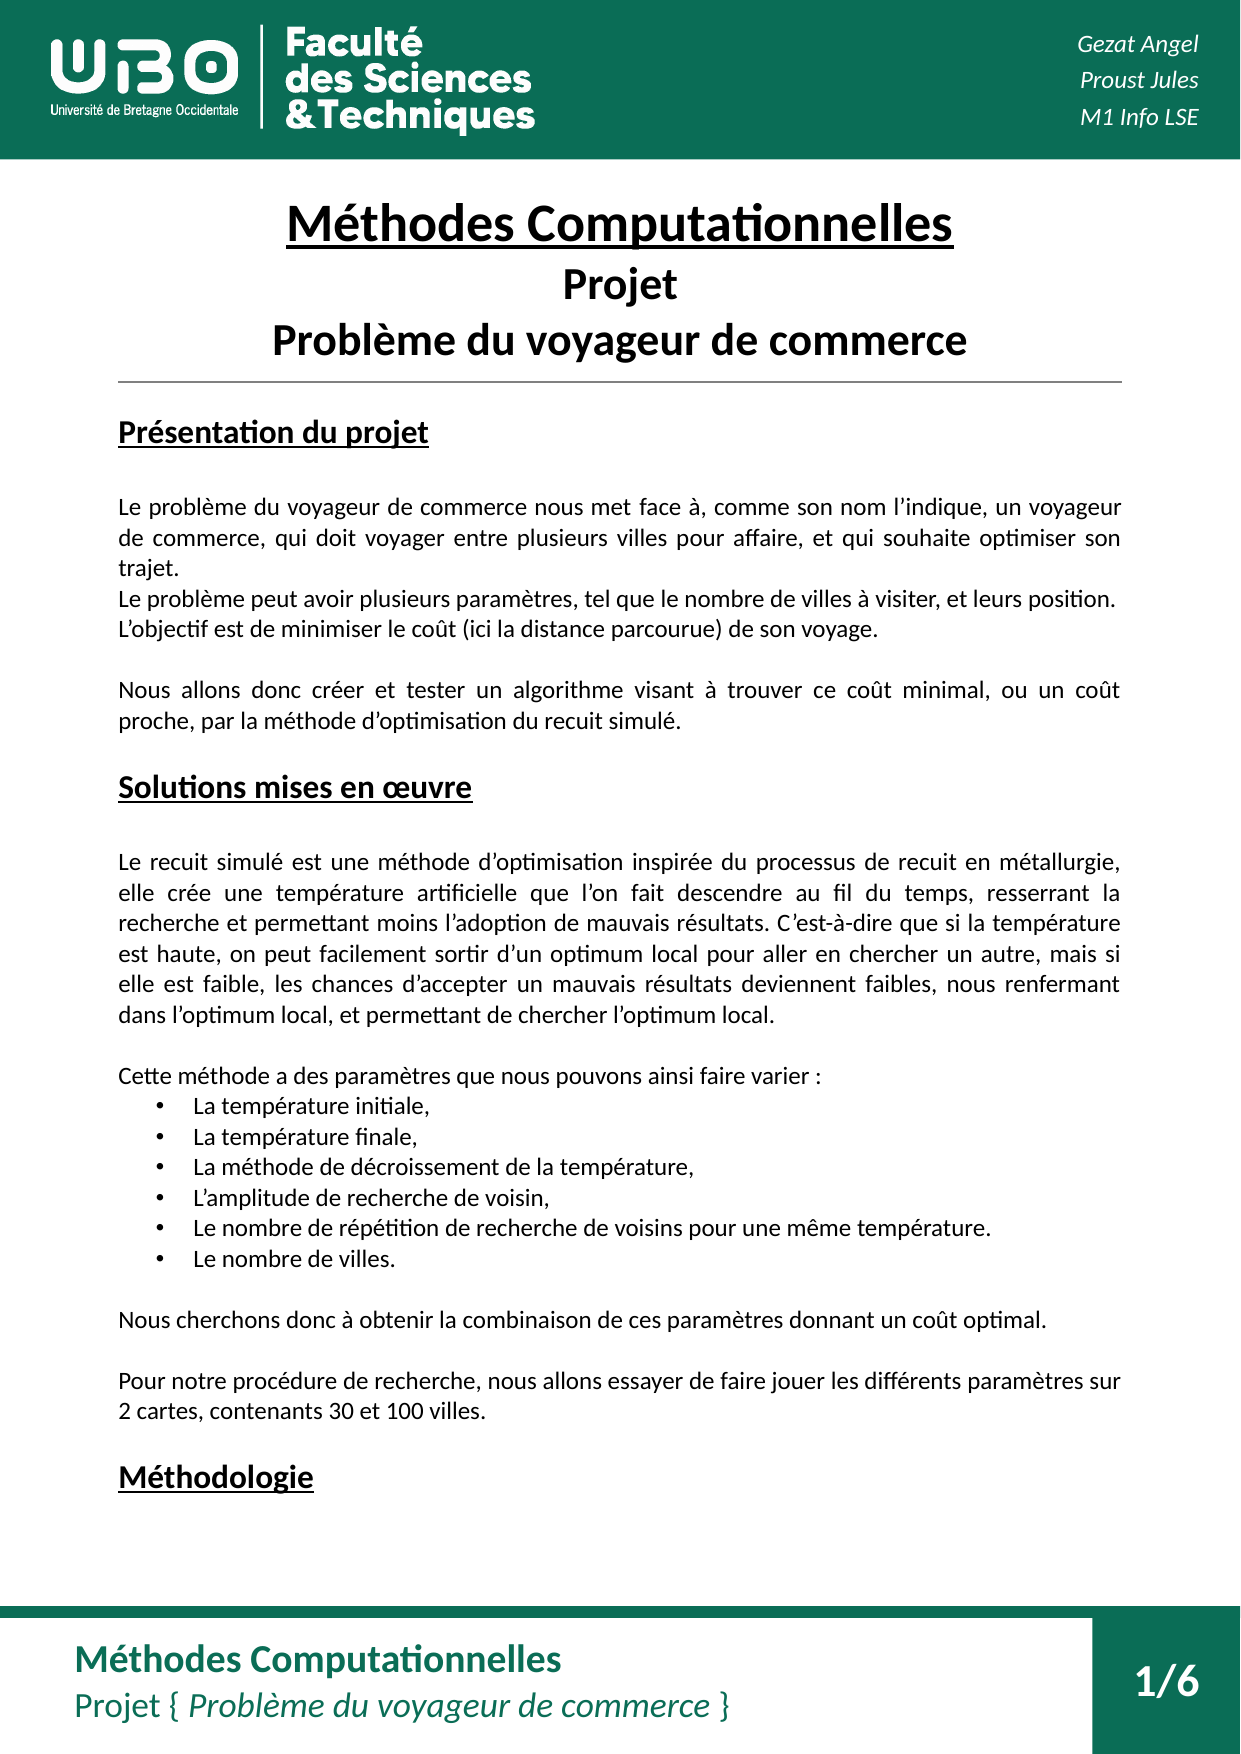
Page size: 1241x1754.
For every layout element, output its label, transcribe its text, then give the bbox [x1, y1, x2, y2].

list La méthode de décroissement de la température, [156, 1151, 1122, 1182]
list Le nombre de répétition de recherche de voisins pour une même température. [156, 1212, 1122, 1243]
list Le nombre de villes. [156, 1243, 1122, 1273]
list La température finale, [156, 1121, 1122, 1151]
text L’objectif est de minimiser le coût (ici la distance parcourue) de son voyage. [118, 613, 1122, 644]
text Cette méthode a des paramètres que nous pouvons ainsi faire varier : [118, 1060, 1122, 1090]
text Le problème peut avoir plusieurs paramètres, tel que le nombre de villes à visiter, et leurs position. [118, 583, 1122, 613]
subtitle Problème du voyageur de commerce [118, 311, 1122, 367]
text Nous allons donc créer et tester un algorithme visant à trouver ce coût minimal, ou un coût proche, par la méthode d’optimisation du recuit simulé. [118, 674, 1122, 736]
picture [43, 20, 539, 139]
subtitle Méthodes Computationnelles [118, 189, 1122, 255]
subtitle Méthodologie [118, 1457, 1122, 1497]
text Le recuit simulé est une méthode d’optimisation inspirée du processus de recuit en métallurgie, elle crée une température artificielle que l’on fait descendre au fil du temps, resserrant la recherche et permettant moins l’adoption de mauvais résultats. C’est-à-dire que si la température est haute, on peut facilement sortir d’un optimum local pour aller en chercher un autre, mais si elle est faible, les chances d’accepter un mauvais résultats deviennent faibles, nous renfermant dans l’optimum local, et permettant de chercher l’optimum local. [118, 846, 1122, 1029]
list L’amplitude de recherche de voisin, [156, 1182, 1122, 1212]
subtitle Projet [118, 255, 1122, 311]
text Nous cherchons donc à obtenir la combinaison de ces paramètres donnant un coût optimal. [118, 1304, 1122, 1334]
subtitle Solutions mises en œuvre [118, 766, 1122, 807]
text Le problème du voyageur de commerce nous met face à, comme son nom l’indique, un voyageur de commerce, qui doit voyager entre plusieurs villes pour affaire, et qui souhaite optimiser son trajet. [118, 491, 1122, 583]
list La température initiale, [156, 1090, 1122, 1121]
subtitle Présentation du projet [118, 411, 1122, 452]
text Pour notre procédure de recherche, nous allons essayer de faire jouer les différents paramètres sur 2 cartes, contenants 30 et 100 villes. [118, 1365, 1122, 1426]
